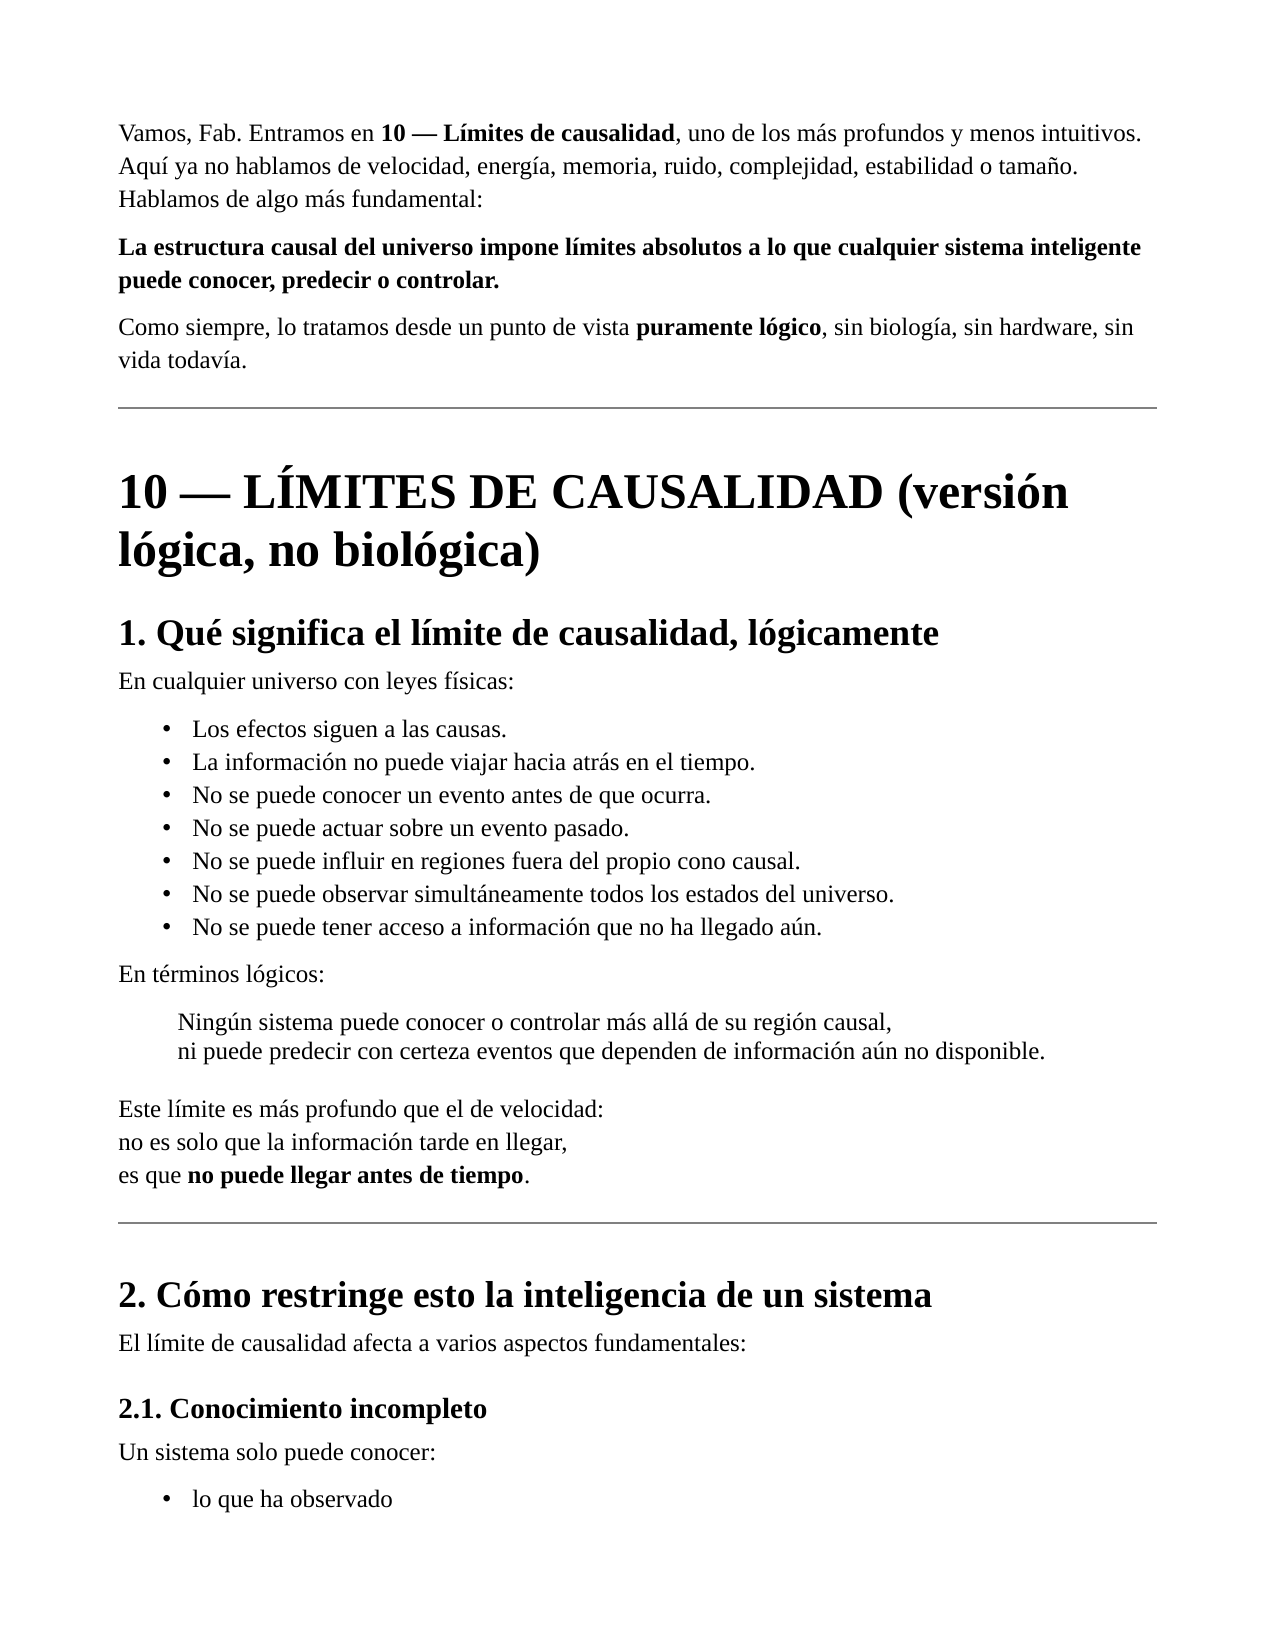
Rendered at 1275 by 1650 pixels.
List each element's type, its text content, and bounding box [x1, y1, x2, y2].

text Vamos, Fab. Entramos en 10 — Límites de causalidad, uno de los más profundos y menos intuitivos. Aquí ya no hablamos de velocidad, energía, memoria, ruido, complejidad, estabilidad o tamaño. Hablamos de algo más fundamental: [118, 118, 1157, 213]
list lo que ha observado [162, 1484, 1157, 1513]
text La estructura causal del universo impone límites absolutos a lo que cualquier sistema inteligente puede conocer, predecir o controlar. [118, 232, 1157, 293]
list No se puede actuar sobre un evento pasado. [162, 813, 1157, 842]
list Los efectos siguen a las causas. [162, 714, 1157, 743]
text Un sistema solo puede conocer: [118, 1437, 1157, 1466]
text Ningún sistema puede conocer o controlar más allá de su región causal, ni puede predecir con certeza eventos que dependen de información aún no disponible. [177, 1007, 1098, 1065]
list No se puede conocer un evento antes de que ocurra. [162, 780, 1157, 809]
subtitle 2.1. Conocimiento incompleto [118, 1391, 1157, 1424]
text Este límite es más profundo que el de velocidad: no es solo que la información tarde en llegar, es que no puede llegar antes de tiempo. [118, 1094, 1157, 1189]
subtitle 2. Cómo restringe esto la inteligencia de un sistema [118, 1273, 1157, 1316]
list No se puede influir en regiones fuera del propio cono causal. [162, 846, 1157, 875]
text El límite de causalidad afecta a varios aspectos fundamentales: [118, 1328, 1157, 1357]
list La información no puede viajar hacia atrás en el tiempo. [162, 747, 1157, 776]
subtitle 1. Qué significa el límite de causalidad, lógicamente [118, 611, 1157, 654]
subtitle 10 — LÍMITES DE CAUSALIDAD (versión lógica, no biológica) [118, 462, 1157, 577]
text En cualquier universo con leyes físicas: [118, 666, 1157, 695]
list No se puede observar simultáneamente todos los estados del universo. [162, 879, 1157, 908]
text Como siempre, lo tratamos desde un punto de vista puramente lógico, sin biología, sin hardware, sin vida todavía. [118, 312, 1157, 374]
text En términos lógicos: [118, 959, 1157, 988]
list No se puede tener acceso a información que no ha llegado aún. [162, 912, 1157, 941]
